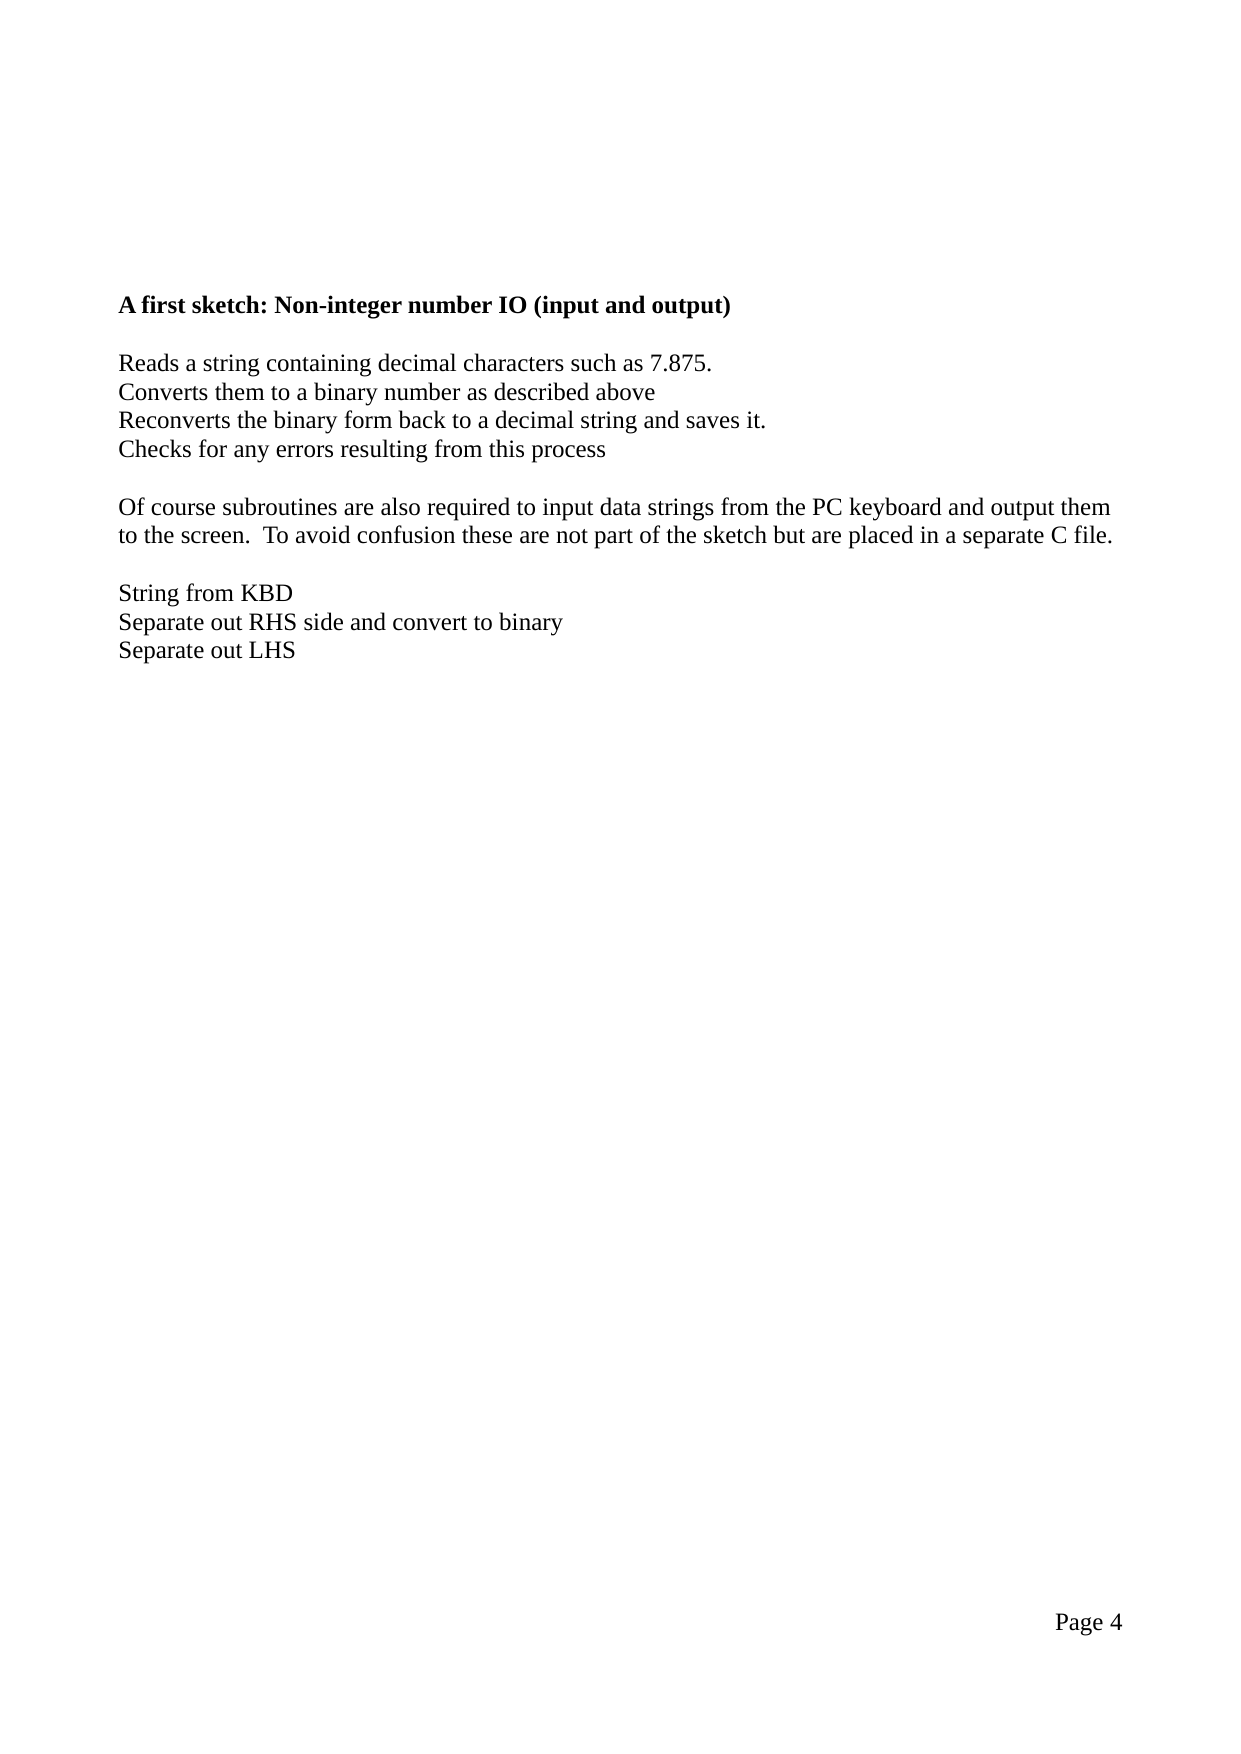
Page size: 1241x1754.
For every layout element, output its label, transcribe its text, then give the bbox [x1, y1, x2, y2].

text Separate out RHS side and convert to binary [118, 607, 1122, 636]
text Of course subroutines are also required to input data strings from the PC keyboard and output them to the screen. To avoid confusion these are not part of the sketch but are placed in a separate C file. [118, 492, 1122, 549]
text Checks for any errors resulting from this process [118, 434, 1122, 463]
text A first sketch: Non-integer number IO (input and output) [118, 291, 1122, 319]
text String from KBD [118, 578, 1122, 607]
text Separate out LHS [118, 636, 1122, 664]
text Reads a string containing decimal characters such as 7.875. [118, 348, 1122, 377]
text Reconverts the binary form back to a decimal string and saves it. [118, 406, 1122, 434]
text Converts them to a binary number as described above [118, 377, 1122, 406]
